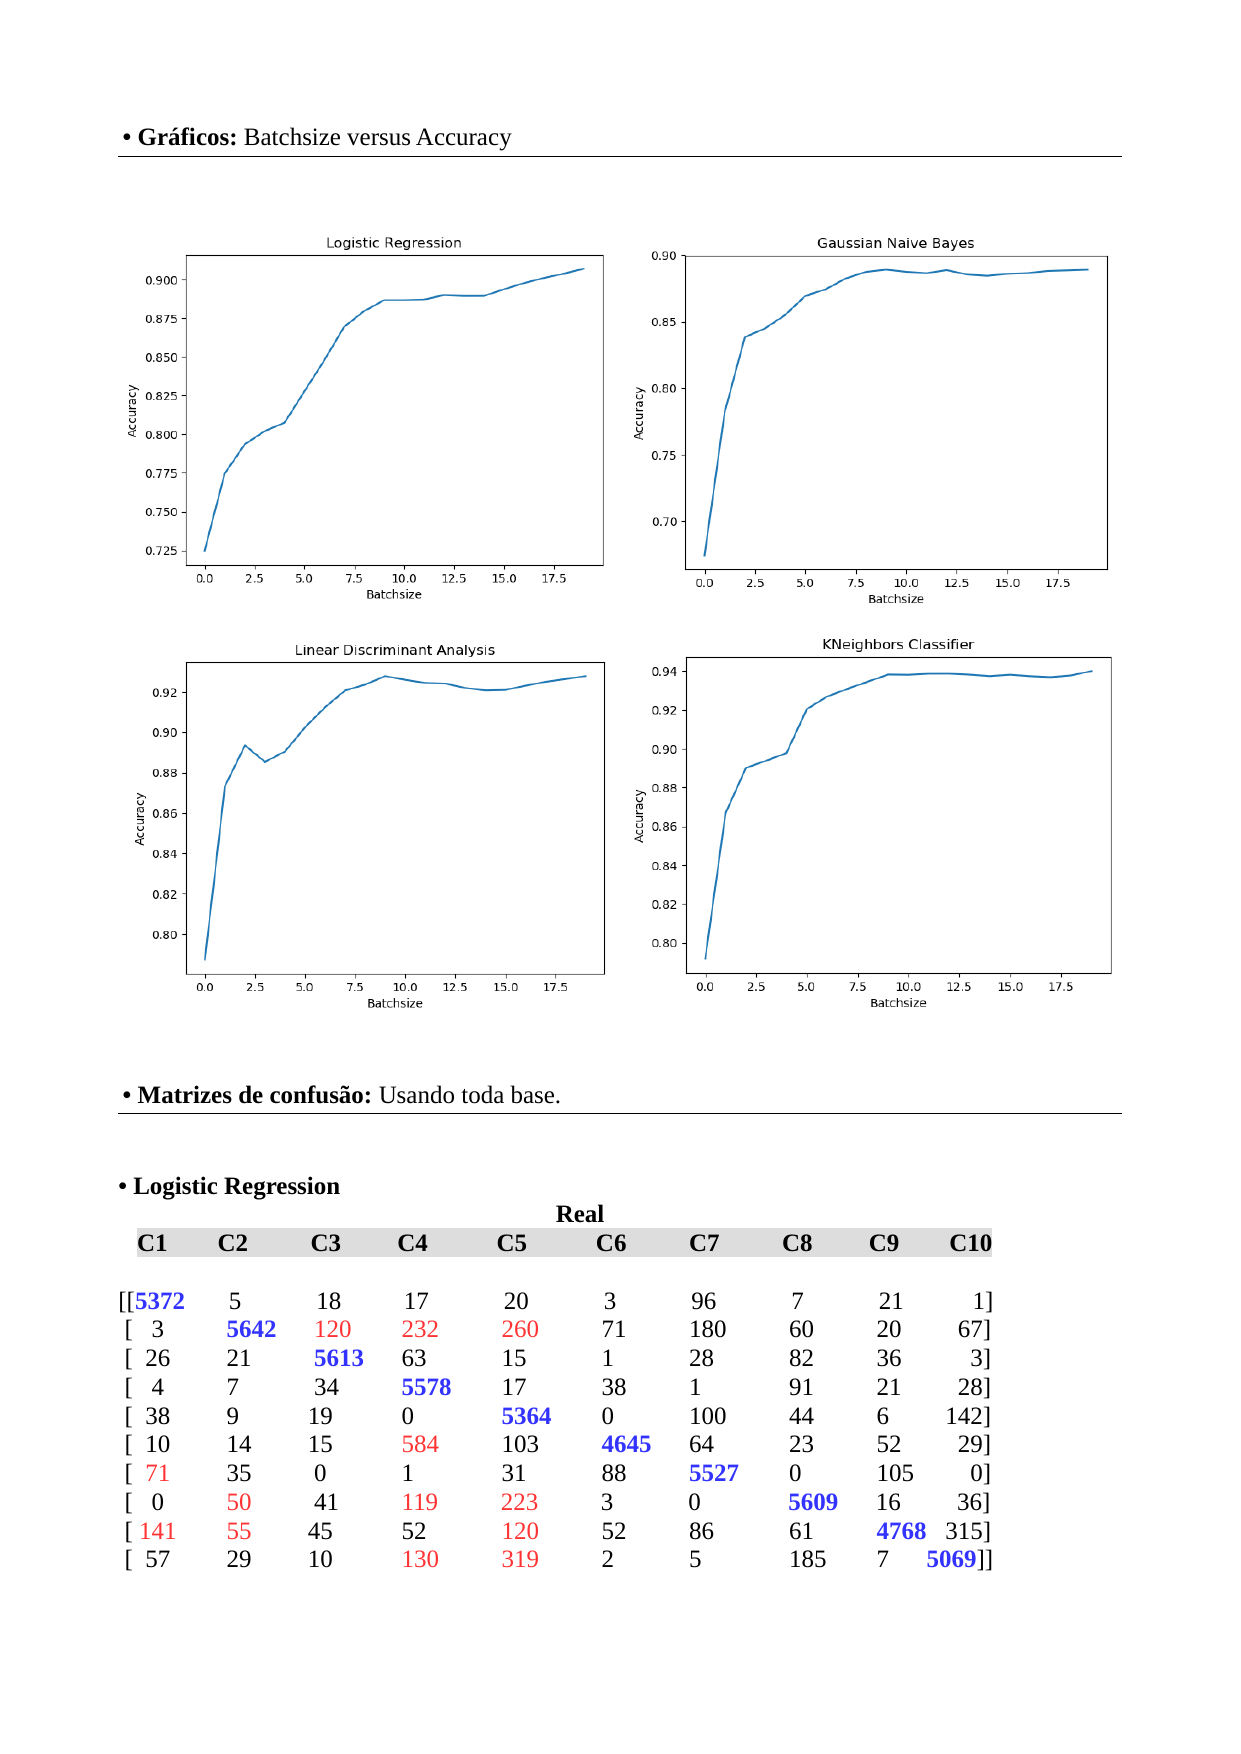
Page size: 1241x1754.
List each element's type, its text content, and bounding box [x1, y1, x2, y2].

text [ 0 50 41 119 223 3 0 5609 16 36] [118, 1487, 1122, 1516]
text [ 71 35 0 1 31 88 5527 0 105 0] [118, 1458, 1122, 1487]
text [ 57 29 10 130 319 2 5 185 7 5069]] [118, 1544, 1122, 1573]
text • Gráficos: Batchsize versus Accuracy [118, 118, 1122, 156]
text [ 4 7 34 5578 17 38 1 91 21 28] [118, 1372, 1122, 1401]
picture [118, 206, 1165, 1018]
text Real [118, 1199, 1122, 1228]
text C1 C2 C3 C4 C5 C6 C7 C8 C9 C10 [118, 1228, 1122, 1257]
text [ 3 5642 120 232 260 71 180 60 20 67] [118, 1314, 1122, 1343]
text • Matrizes de confusão: Usando toda base. [118, 1076, 1122, 1113]
text • Logistic Regression [118, 1171, 1122, 1199]
text [ 141 55 45 52 120 52 86 61 4768 315] [118, 1516, 1122, 1544]
text [[5372 5 18 17 20 3 96 7 21 1] [118, 1286, 1122, 1314]
text [ 10 14 15 584 103 4645 64 23 52 29] [118, 1429, 1122, 1458]
text [ 26 21 5613 63 15 1 28 82 36 3] [118, 1343, 1122, 1372]
text [ 38 9 19 0 5364 0 100 44 6 142] [118, 1401, 1122, 1429]
